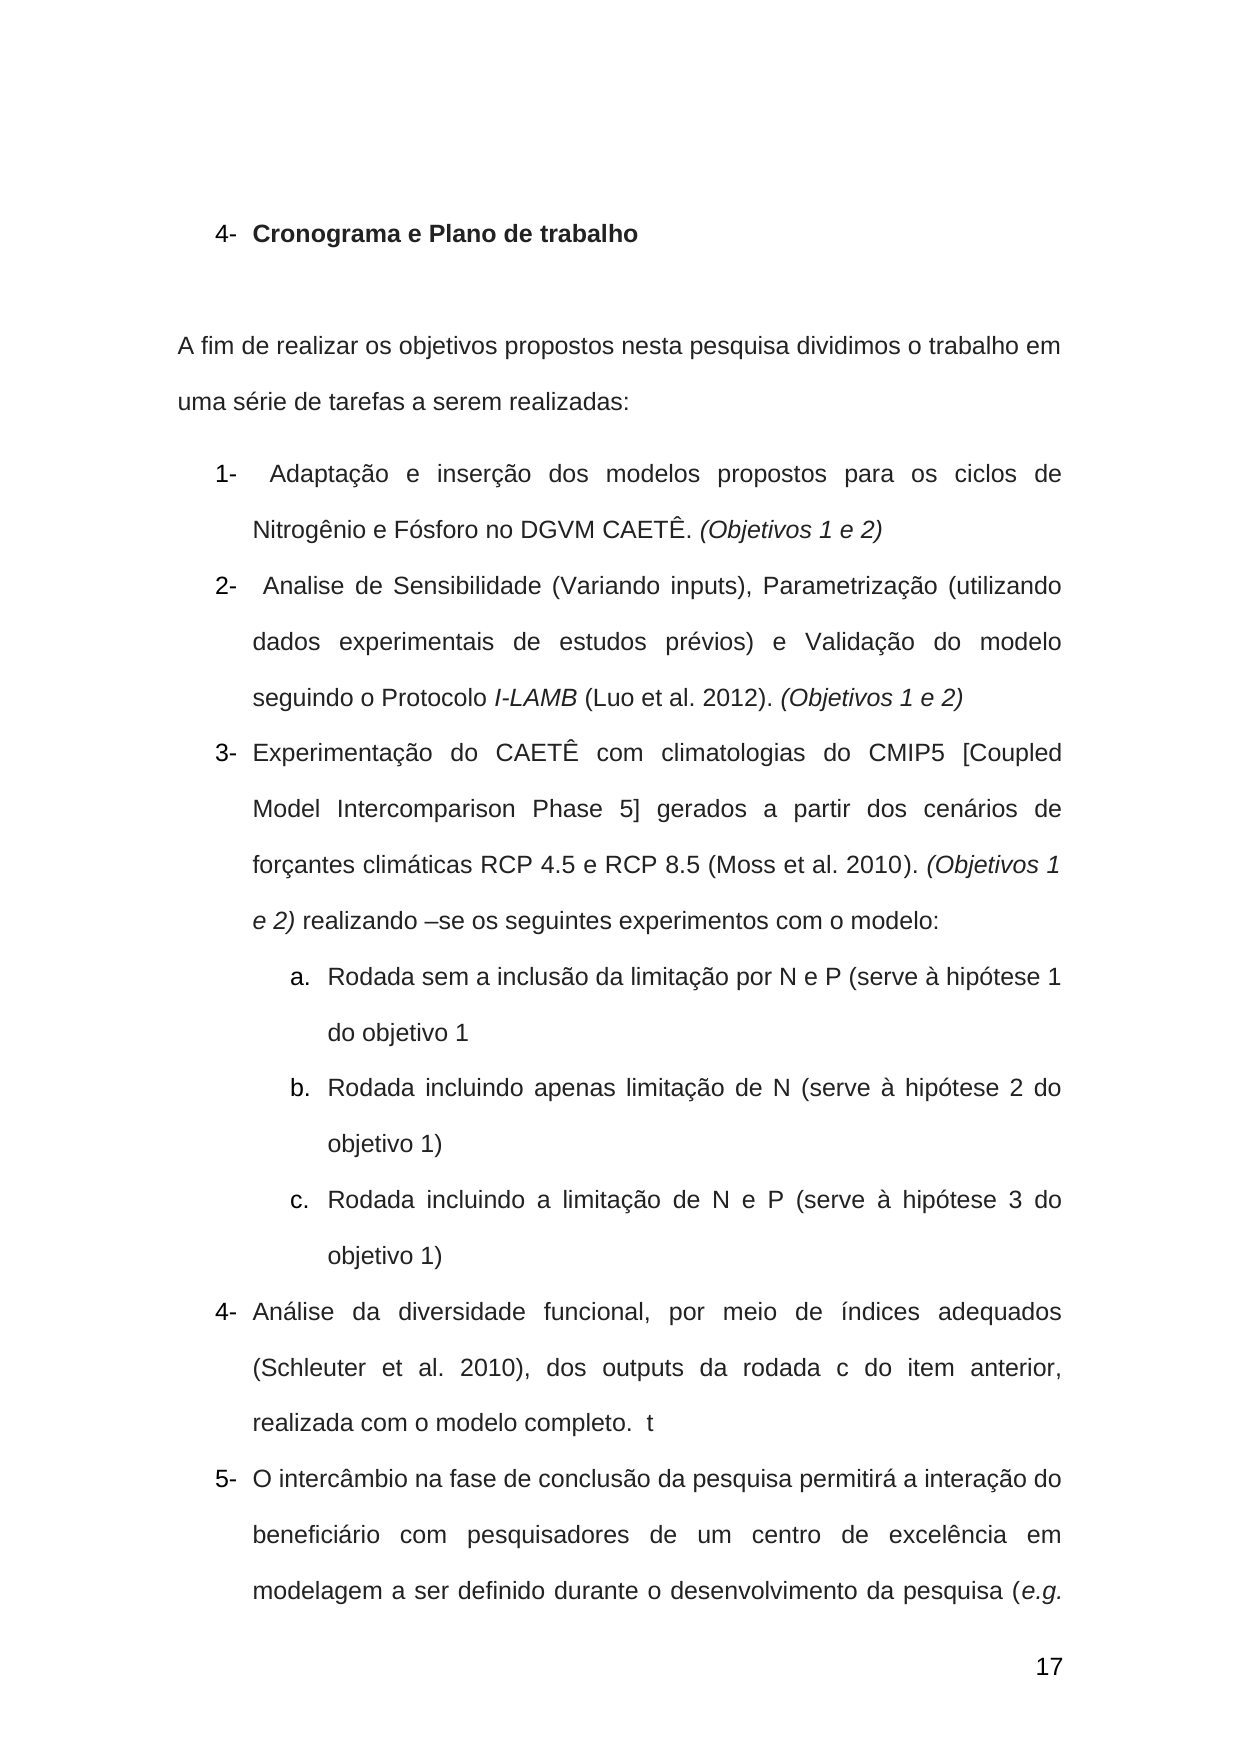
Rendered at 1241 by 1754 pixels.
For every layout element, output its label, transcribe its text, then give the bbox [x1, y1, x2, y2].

list Adaptação e inserção dos modelos propostos para os ciclos de Nitrogênio e Fósforo no DGVM CAETÊ. (Objetivos 1 e 2) [215, 460, 1063, 544]
list Rodada incluindo apenas limitação de N (serve à hipótese 2 do objetivo 1) [290, 1074, 1063, 1158]
text A fim de realizar os objetivos propostos nesta pesquisa dividimos o trabalho em uma série de tarefas a serem realizadas: [177, 332, 1063, 416]
list Analise de Sensibilidade (Variando inputs), Parametrização (utilizando dados experimentais de estudos prévios) e Validação do modelo seguindo o Protocolo I-LAMB (Luo et al. 2012). (Objetivos 1 e 2) [215, 572, 1063, 711]
list Análise da diversidade funcional, por meio de índices adequados (Schleuter et al. 2010), dos outputs da rodada c do item anterior, realizada com o modelo completo. t [215, 1298, 1063, 1437]
list Rodada incluindo a limitação de N e P (serve à hipótese 3 do objetivo 1) [290, 1186, 1063, 1270]
list Experimentação do CAETÊ com climatologias do CMIP5 [Coupled Model Intercomparison Phase 5] gerados a partir dos cenários de forçantes climáticas RCP 4.5 e RCP 8.5 (Moss et al. 2010). (Objetivos 1 e 2) realizando –se os seguintes experimentos com o modelo: [215, 739, 1063, 935]
list Cronograma e Plano de trabalho [215, 220, 1063, 248]
list Rodada sem a inclusão da limitação por N e P (serve à hipótese 1 do objetivo 1 [290, 963, 1063, 1046]
list O intercâmbio na fase de conclusão da pesquisa permitirá a interação do beneficiário com pesquisadores de um centro de excelência em modelagem a ser definido durante o desenvolvimento da pesquisa (e.g. [215, 1465, 1063, 1605]
